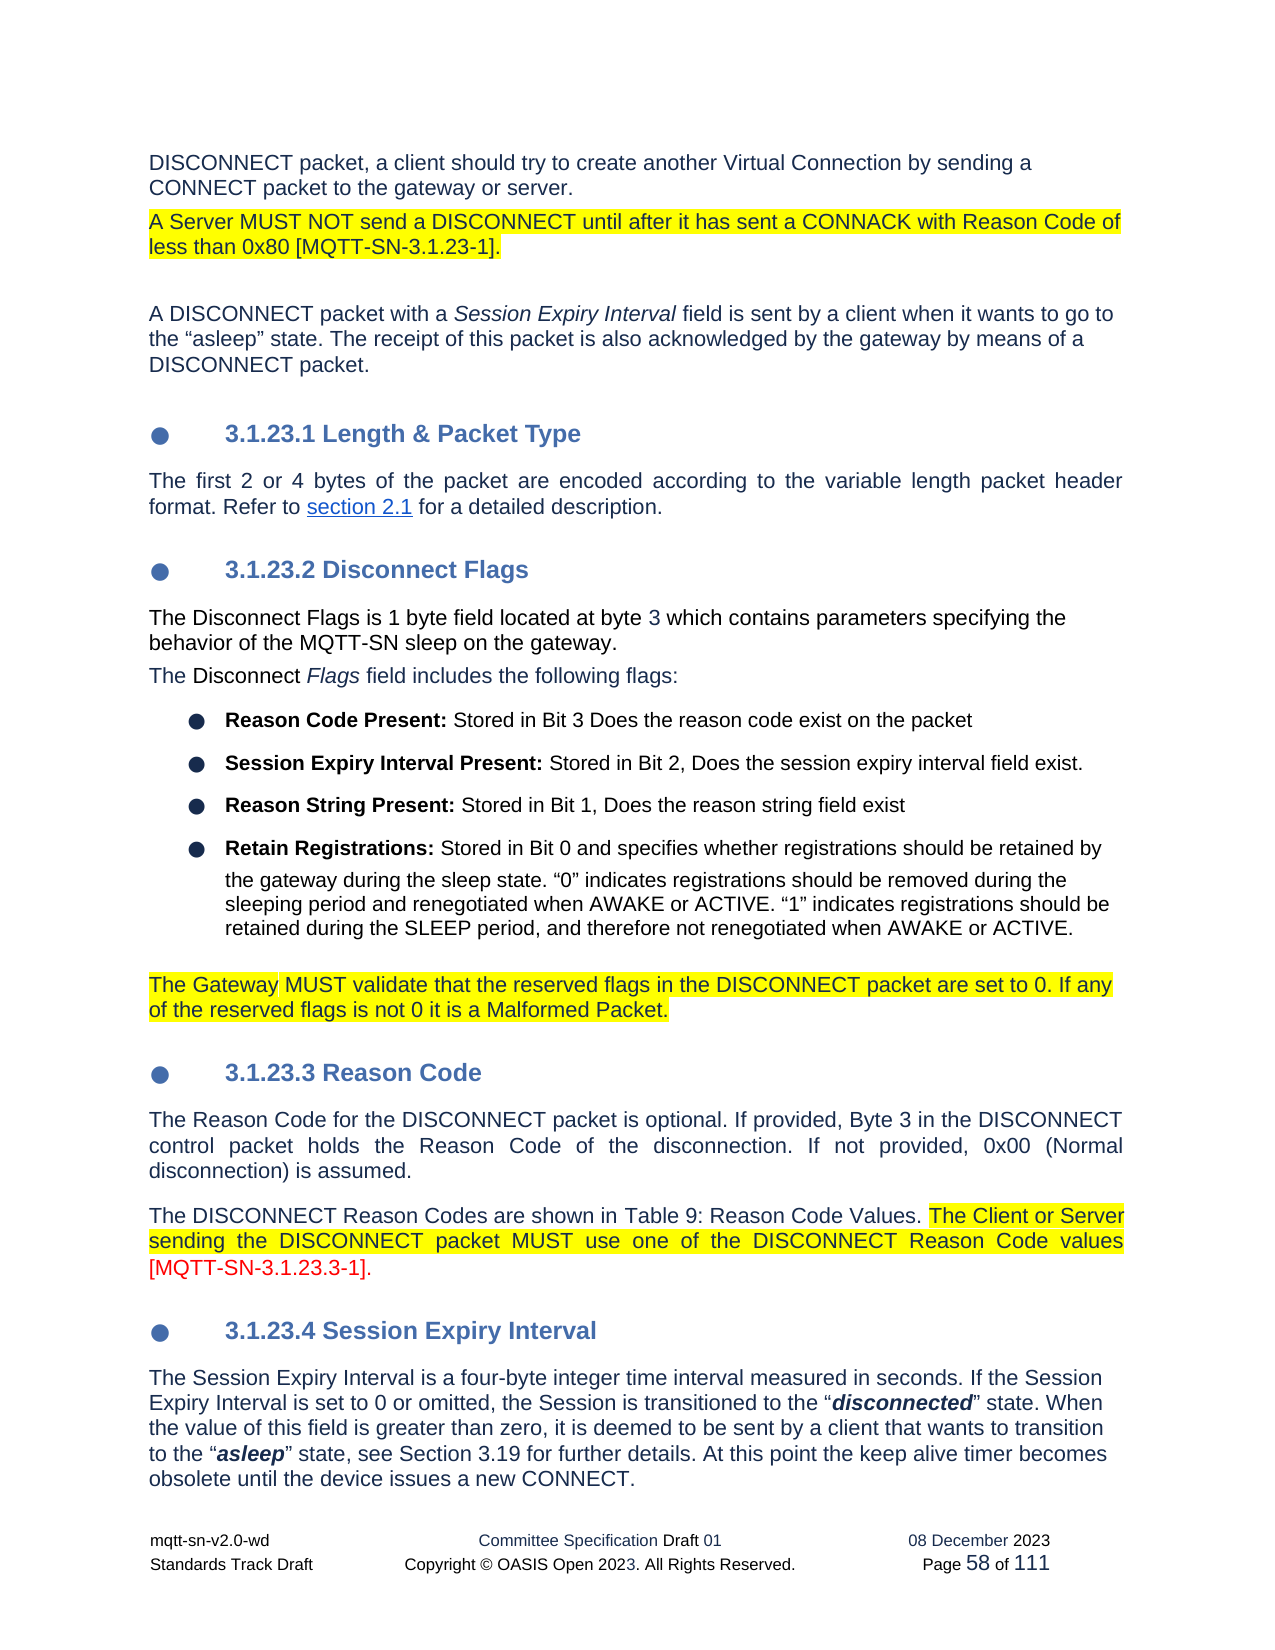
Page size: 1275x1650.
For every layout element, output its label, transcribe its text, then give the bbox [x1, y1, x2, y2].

text The first 2 or 4 bytes of the packet are encoded according to the variable length packet header format. Refer to section 2.1 for a detailed description. [148, 468, 1124, 519]
list Session Expiry Interval Present: Stored in Bit 2, Does the session expiry interval field exist. [187, 739, 1124, 782]
list Reason Code Present: Stored in Bit 3 Does the reason code exist on the packet [187, 697, 1124, 739]
subtitle 3.1.23.2 Disconnect Flags [150, 545, 1124, 592]
text The Disconnect Flags is 1 byte field located at byte 3 which contains parameters specifying the behavior of the MQTT-SN sleep on the gateway. [148, 604, 1124, 655]
text A DISCONNECT packet with a Session Expiry Interval field is sent by a client when it wants to go to the “asleep” state. The receipt of this packet is also acknowledged by the gateway by means of a DISCONNECT packet. [148, 301, 1124, 377]
subtitle 3.1.23.4 Session Expiry Interval [150, 1305, 1124, 1352]
subtitle 3.1.23.3 Reason Code [150, 1047, 1124, 1094]
list Reason String Present: Stored in Bit 1, Does the reason string field exist [187, 782, 1124, 825]
text DISCONNECT packet, a client should try to create another Virtual Connection by sending a CONNECT packet to the gateway or server. [148, 150, 1124, 200]
text The Session Expiry Interval is a four-byte integer time interval measured in seconds. If the Session Expiry Interval is set to 0 or omitted, the Session is transitioned to the “disconnected” state. When the value of this field is greater than zero, it is deemed to be sent by a client that wants to transition to the “asleep” state, see Section 3.19 for further details. At this point the keep alive timer becomes obsolete until the device issues a new CONNECT. [148, 1365, 1124, 1491]
text The Disconnect Flags field includes the following flags: [148, 663, 1124, 688]
text The Gateway MUST validate that the reserved flags in the DISCONNECT packet are set to 0. If any of the reserved flags is not 0 it is a Malformed Packet. [148, 972, 1124, 1022]
text The DISCONNECT Reason Codes are shown in Table 9: Reason Code Values. The Client or Server sending the DISCONNECT packet MUST use one of the DISCONNECT Reason Code values [MQTT-SN-3.1.23.3-1]. [148, 1202, 1124, 1279]
text A Server MUST NOT send a DISCONNECT until after it has sent a CONNACK with Reason Code of less than 0x80 [MQTT-SN-3.1.23-1]. [148, 209, 1124, 259]
list Retain Registrations: Stored in Bit 0 and specifies whether registrations should be retained by the gateway during the sleep state. “0” indicates registrations should be removed during the sleeping period and renegotiated when AWAKE or ACTIVE. “1” indicates registrations should be retained during the SLEEP period, and therefore not renegotiated when AWAKE or ACTIVE. [187, 825, 1124, 939]
text The Reason Code for the DISCONNECT packet is optional. If provided, Byte 3 in the DISCONNECT control packet holds the Reason Code of the disconnection. If not provided, 0x00 (Normal disconnection) is assumed. [148, 1107, 1124, 1184]
subtitle 3.1.23.1 Length & Packet Type [150, 408, 1124, 456]
